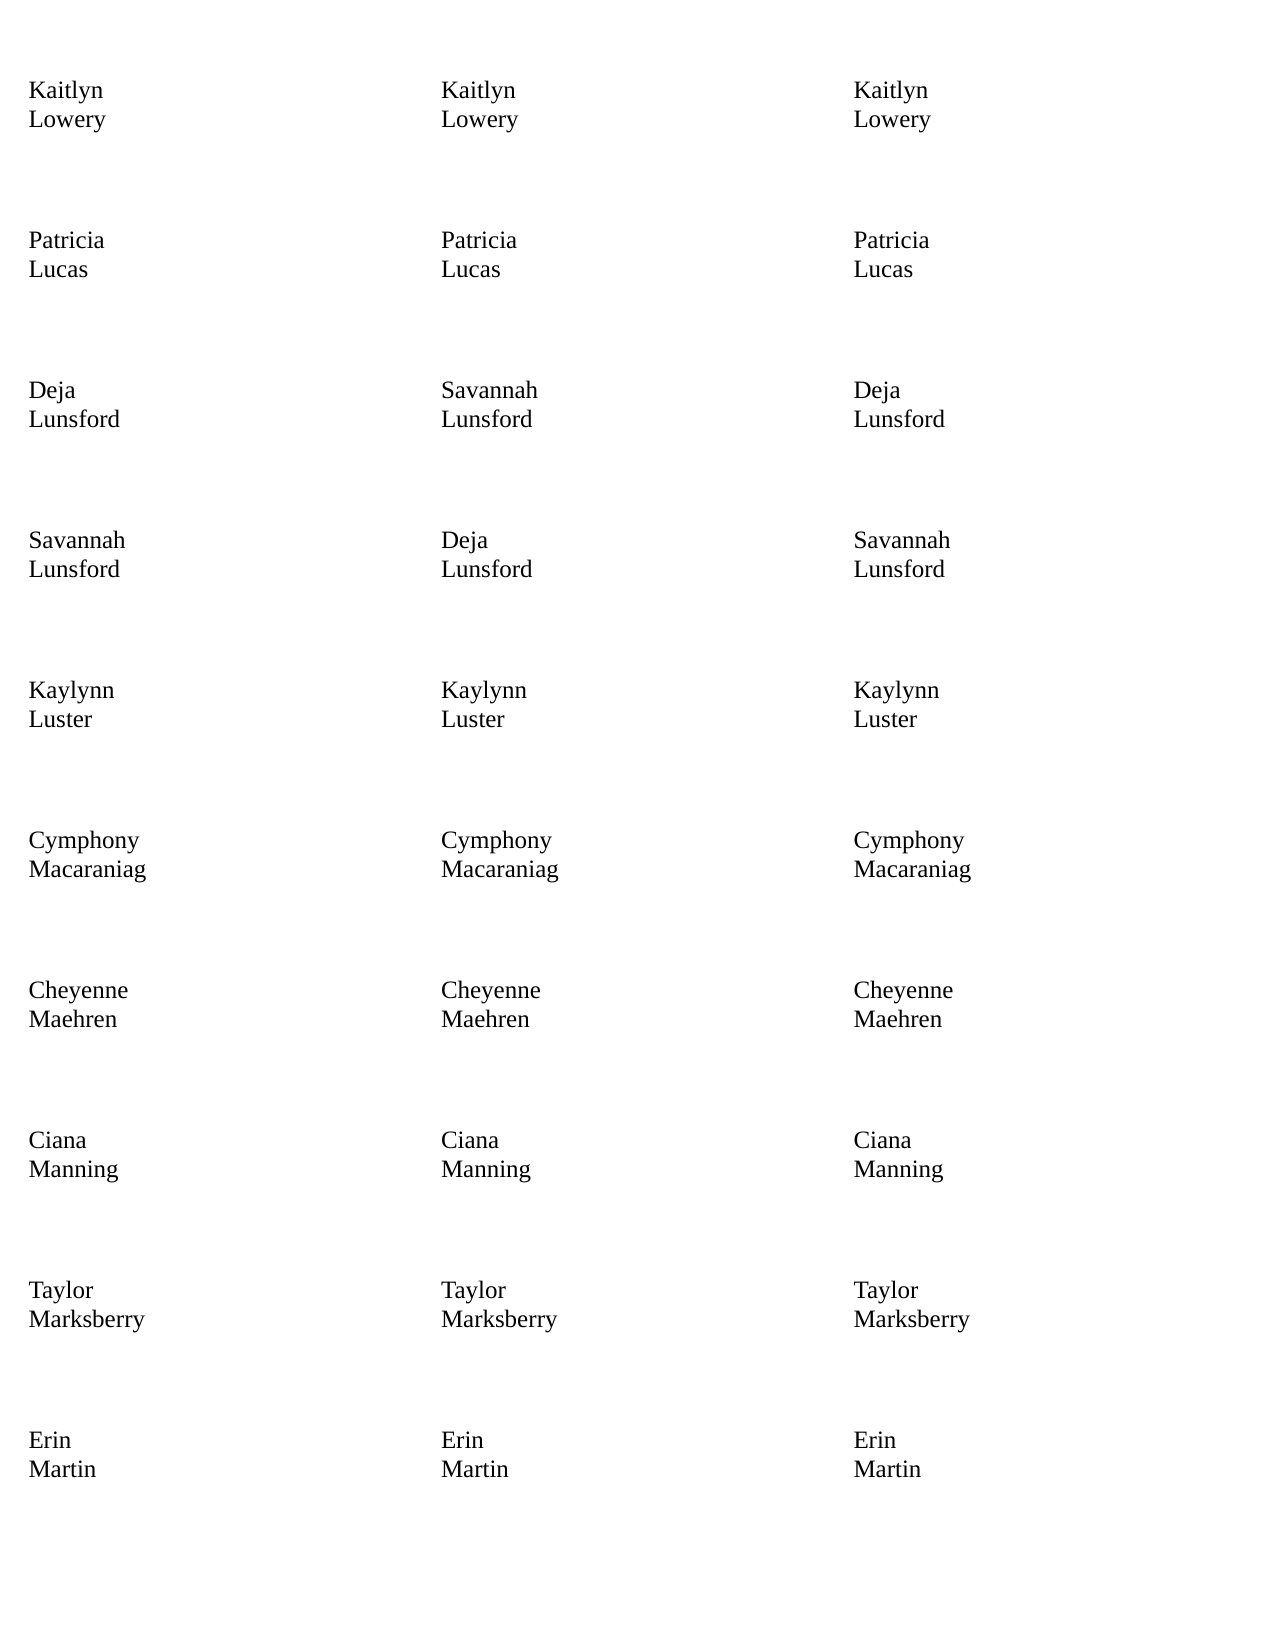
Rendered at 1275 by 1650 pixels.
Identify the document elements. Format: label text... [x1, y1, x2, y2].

text Savannah Lunsford [28, 525, 422, 582]
text Kaylynn Luster [441, 675, 834, 732]
text Cymphony Macaraniag [441, 825, 834, 882]
text Cheyenne Maehren [28, 975, 422, 1032]
text Kaitlyn Lowery [28, 75, 422, 132]
text Cymphony Macaraniag [853, 825, 1247, 882]
text Savannah Lunsford [441, 375, 834, 432]
text Erin Martin [28, 1425, 422, 1482]
text Taylor Marksberry [853, 1275, 1247, 1332]
text Savannah Lunsford [853, 525, 1247, 582]
text Deja Lunsford [28, 375, 422, 432]
text Cymphony Macaraniag [28, 825, 422, 882]
text Taylor Marksberry [28, 1275, 422, 1332]
text Ciana Manning [853, 1125, 1247, 1182]
text Deja Lunsford [441, 525, 834, 582]
text Ciana Manning [28, 1125, 422, 1182]
text Kaylynn Luster [853, 675, 1247, 732]
text Deja Lunsford [853, 375, 1247, 432]
text Patricia Lucas [853, 225, 1247, 282]
text Patricia Lucas [28, 225, 422, 282]
text Cheyenne Maehren [441, 975, 834, 1032]
text Taylor Marksberry [441, 1275, 834, 1332]
text Kaylynn Luster [28, 675, 422, 732]
text Kaitlyn Lowery [853, 75, 1247, 132]
text Cheyenne Maehren [853, 975, 1247, 1032]
text Ciana Manning [441, 1125, 834, 1182]
text Erin Martin [853, 1425, 1247, 1482]
text Erin Martin [441, 1425, 834, 1482]
text Kaitlyn Lowery [441, 75, 834, 132]
text Patricia Lucas [441, 225, 834, 282]
